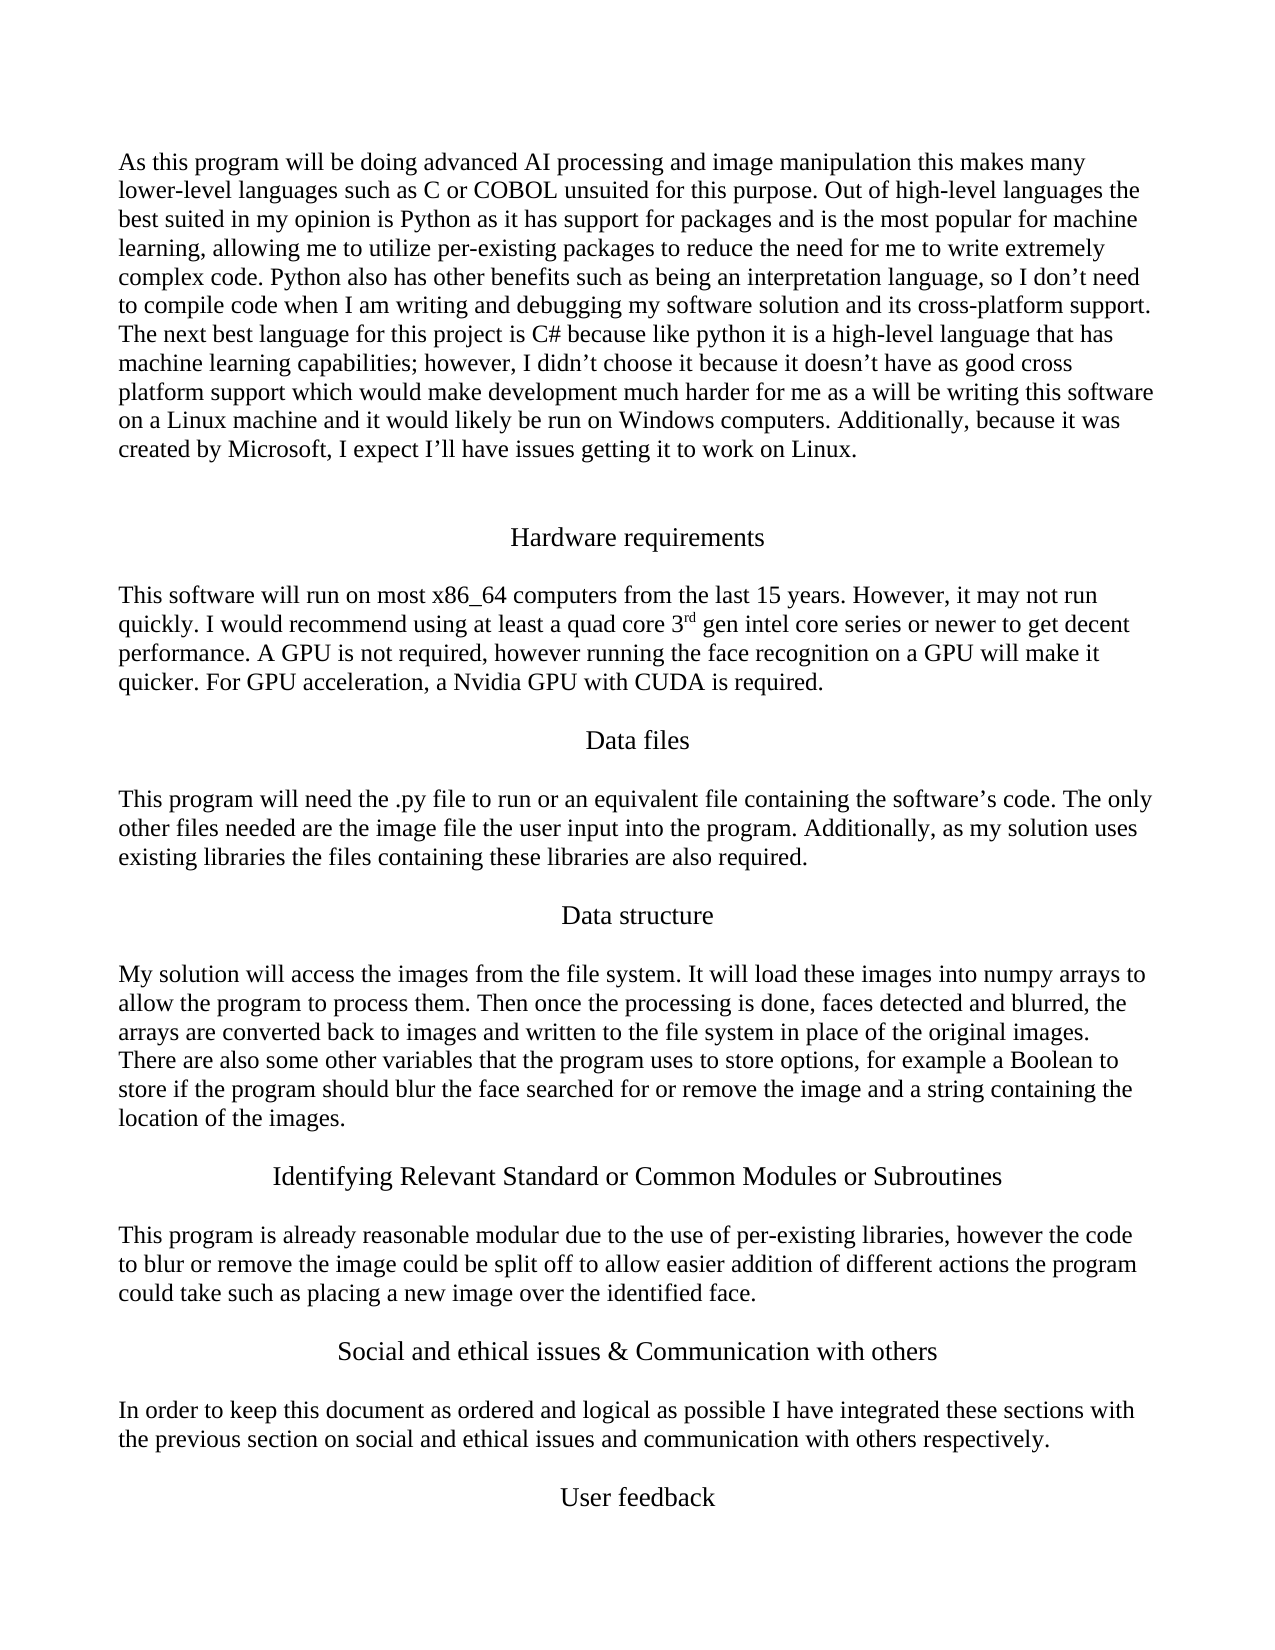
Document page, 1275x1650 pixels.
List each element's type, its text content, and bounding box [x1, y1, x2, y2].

text This program will need the .py file to run or an equivalent file containing the software’s code. The only other files needed are the image file the user input into the program. Additionally, as my solution uses existing libraries the files containing these libraries are also required. [118, 784, 1157, 870]
text User feedback [118, 1481, 1157, 1512]
text Identifying Relevant Standard or Common Modules or Subroutines [118, 1160, 1157, 1191]
text Data structure [118, 899, 1157, 930]
text My solution will access the images from the file system. It will load these images into numpy arrays to allow the program to process them. Then once the processing is done, faces detected and blurred, the arrays are converted back to images and written to the file system in place of the original images. [118, 959, 1157, 1045]
text This program is already reasonable modular due to the use of per-existing libraries, however the code to blur or remove the image could be split off to allow easier addition of different actions the program could take such as placing a new image over the identified face. [118, 1220, 1157, 1306]
text Social and ethical issues & Communication with others [118, 1335, 1157, 1366]
text In order to keep this document as ordered and logical as possible I have integrated these sections with the previous section on social and ethical issues and communication with others respectively. [118, 1395, 1157, 1453]
text Data files [118, 724, 1157, 755]
text This software will run on most x86_64 computers from the last 15 years. However, it may not run quickly. I would recommend using at least a quad core 3rd gen intel core series or newer to get decent performance. A GPU is not required, however running the face recognition on a GPU will make it quicker. For GPU acceleration, a Nvidia GPU with CUDA is required. [118, 581, 1157, 696]
text Hardware requirements [118, 521, 1157, 552]
text There are also some other variables that the program uses to store options, for example a Boolean to store if the program should blur the face searched for or remove the image and a string containing the location of the images. [118, 1045, 1157, 1132]
text As this program will be doing advanced AI processing and image manipulation this makes many lower-level languages such as C or COBOL unsuited for this purpose. Out of high-level languages the best suited in my opinion is Python as it has support for packages and is the most popular for machine learning, allowing me to utilize per-existing packages to reduce the need for me to write extremely complex code. Python also has other benefits such as being an interpretation language, so I don’t need to compile code when I am writing and debugging my software solution and its cross-platform support. The next best language for this project is C# because like python it is a high-level language that has machine learning capabilities; however, I didn’t choose it because it doesn’t have as good cross platform support which would make development much harder for me as a will be writing this software on a Linux machine and it would likely be run on Windows computers. Additionally, because it was created by Microsoft, I expect I’ll have issues getting it to work on Linux. [118, 147, 1157, 463]
